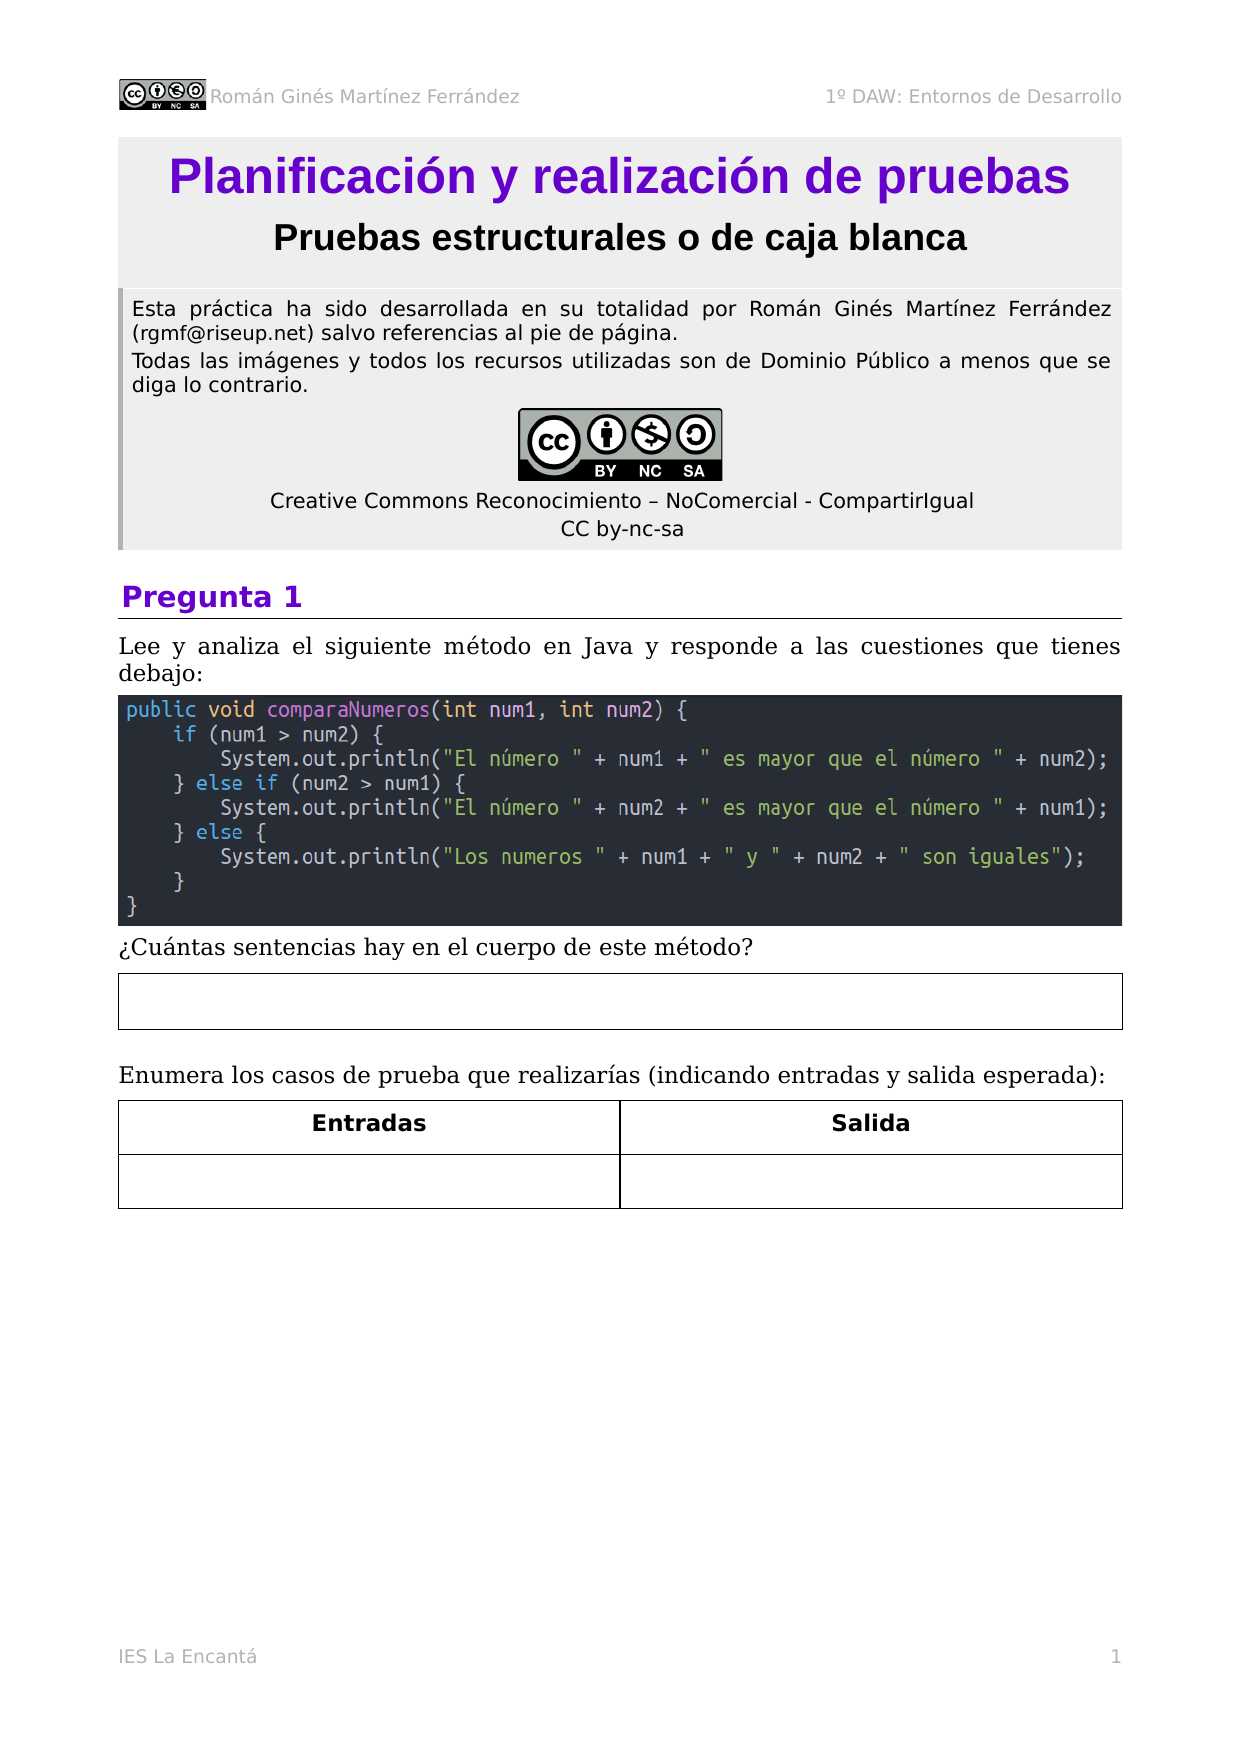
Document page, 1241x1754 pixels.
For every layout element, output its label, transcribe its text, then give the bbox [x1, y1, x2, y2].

picture [118, 695, 1123, 926]
table_cell [119, 1155, 619, 1208]
table_header Salida [621, 1101, 1122, 1154]
picture [119, 79, 207, 110]
text Lee y analiza el siguiente método en Java y responde a las cuestiones que tienes debajo: [118, 633, 1122, 686]
text CC by-nc-sa [123, 508, 1122, 550]
text Todas las imágenes y todos los recursos utilizadas son de Dominio Público a menos que se diga lo contrario. [123, 340, 1122, 391]
subtitle Pruebas estructurales o de caja blanca [118, 209, 1122, 264]
text ¿Cuántas sentencias hay en el cuerpo de este método? [118, 926, 1122, 961]
table_header [119, 974, 1122, 1028]
text Esta práctica ha sido desarrollada en su totalidad por Román Ginés Martínez Ferrández (rgmf@riseup.net) salvo referencias al pie de página. [123, 289, 1122, 340]
text Pregunta 1 [118, 578, 1122, 618]
text Enumera los casos de prueba que realizarías (indicando entradas y salida esperada): [118, 1062, 1122, 1089]
picture [518, 408, 723, 481]
table_cell [621, 1155, 1122, 1208]
table_header Entradas [119, 1101, 619, 1154]
text Creative Commons Reconocimiento – NoComercial - CompartirIgual [123, 391, 1122, 508]
title Planificación y realización de pruebas [118, 138, 1122, 203]
